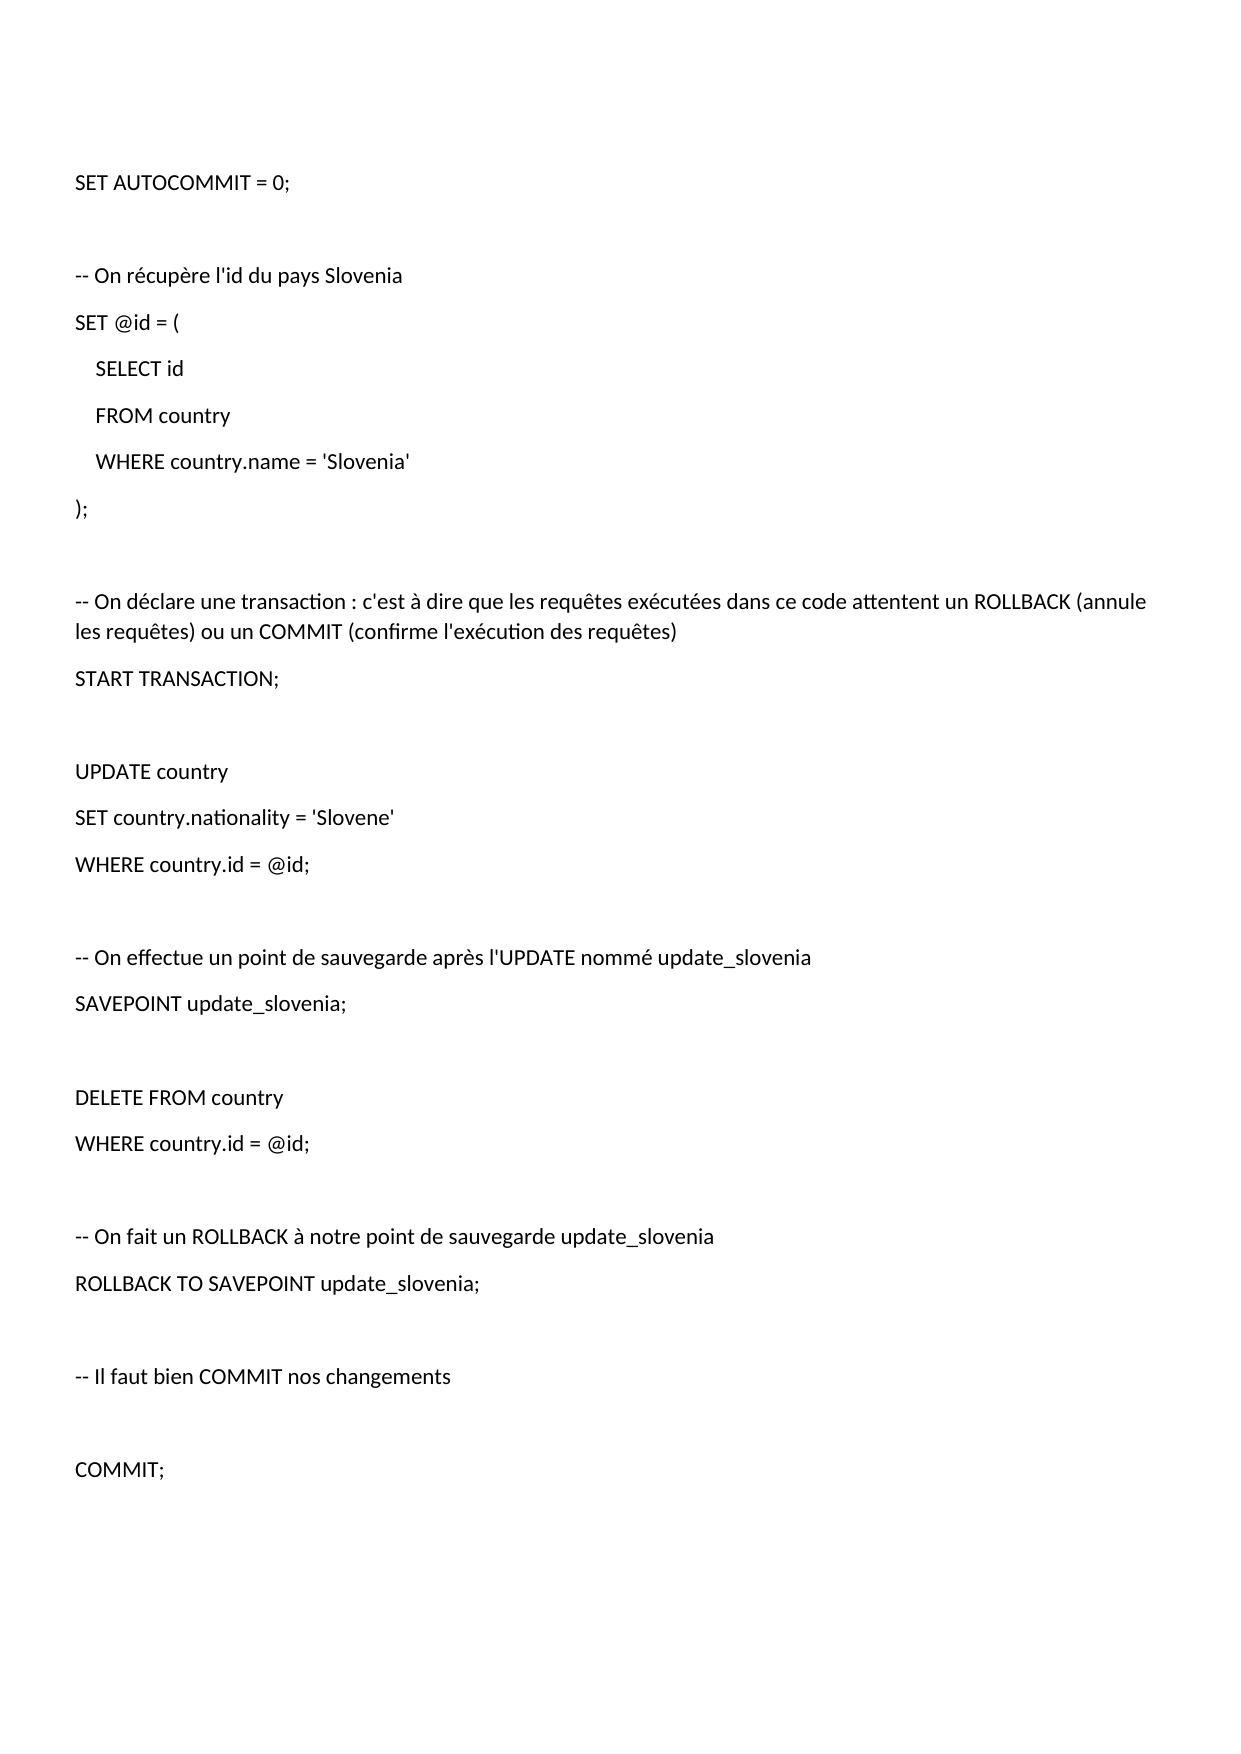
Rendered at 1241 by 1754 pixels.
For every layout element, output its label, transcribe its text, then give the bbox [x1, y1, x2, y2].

text ROLLBACK TO SAVEPOINT update_slovenia; [75, 1269, 1165, 1297]
text WHERE country.id = @id; [75, 1129, 1165, 1157]
text -- On déclare une transaction : c'est à dire que les requêtes exécutées dans ce code attentent un ROLLBACK (annule les requêtes) ou un COMMIT (confirme l'exécution des requêtes) [75, 587, 1165, 645]
text -- On fait un ROLLBACK à notre point de sauvegarde update_slovenia [75, 1222, 1165, 1250]
text WHERE country.name = 'Slovenia' [75, 447, 1165, 476]
text SAVEPOINT update_slovenia; [75, 989, 1165, 1018]
text UPDATE country [75, 757, 1165, 785]
text FROM country [75, 401, 1165, 429]
text START TRANSACTION; [75, 664, 1165, 692]
text COMMIT; [75, 1455, 1165, 1483]
text -- On récupère l'id du pays Slovenia [75, 261, 1165, 289]
text -- Il faut bien COMMIT nos changements [75, 1362, 1165, 1390]
text SET @id = ( [75, 308, 1165, 336]
text WHERE country.id = @id; [75, 850, 1165, 878]
text SELECT id [75, 354, 1165, 382]
text SET AUTOCOMMIT = 0; [75, 168, 1165, 196]
text -- On effectue un point de sauvegarde après l'UPDATE nommé update_slovenia [75, 943, 1165, 971]
text ); [75, 494, 1165, 522]
text DELETE FROM country [75, 1083, 1165, 1111]
text SET country.nationality = 'Slovene' [75, 803, 1165, 831]
